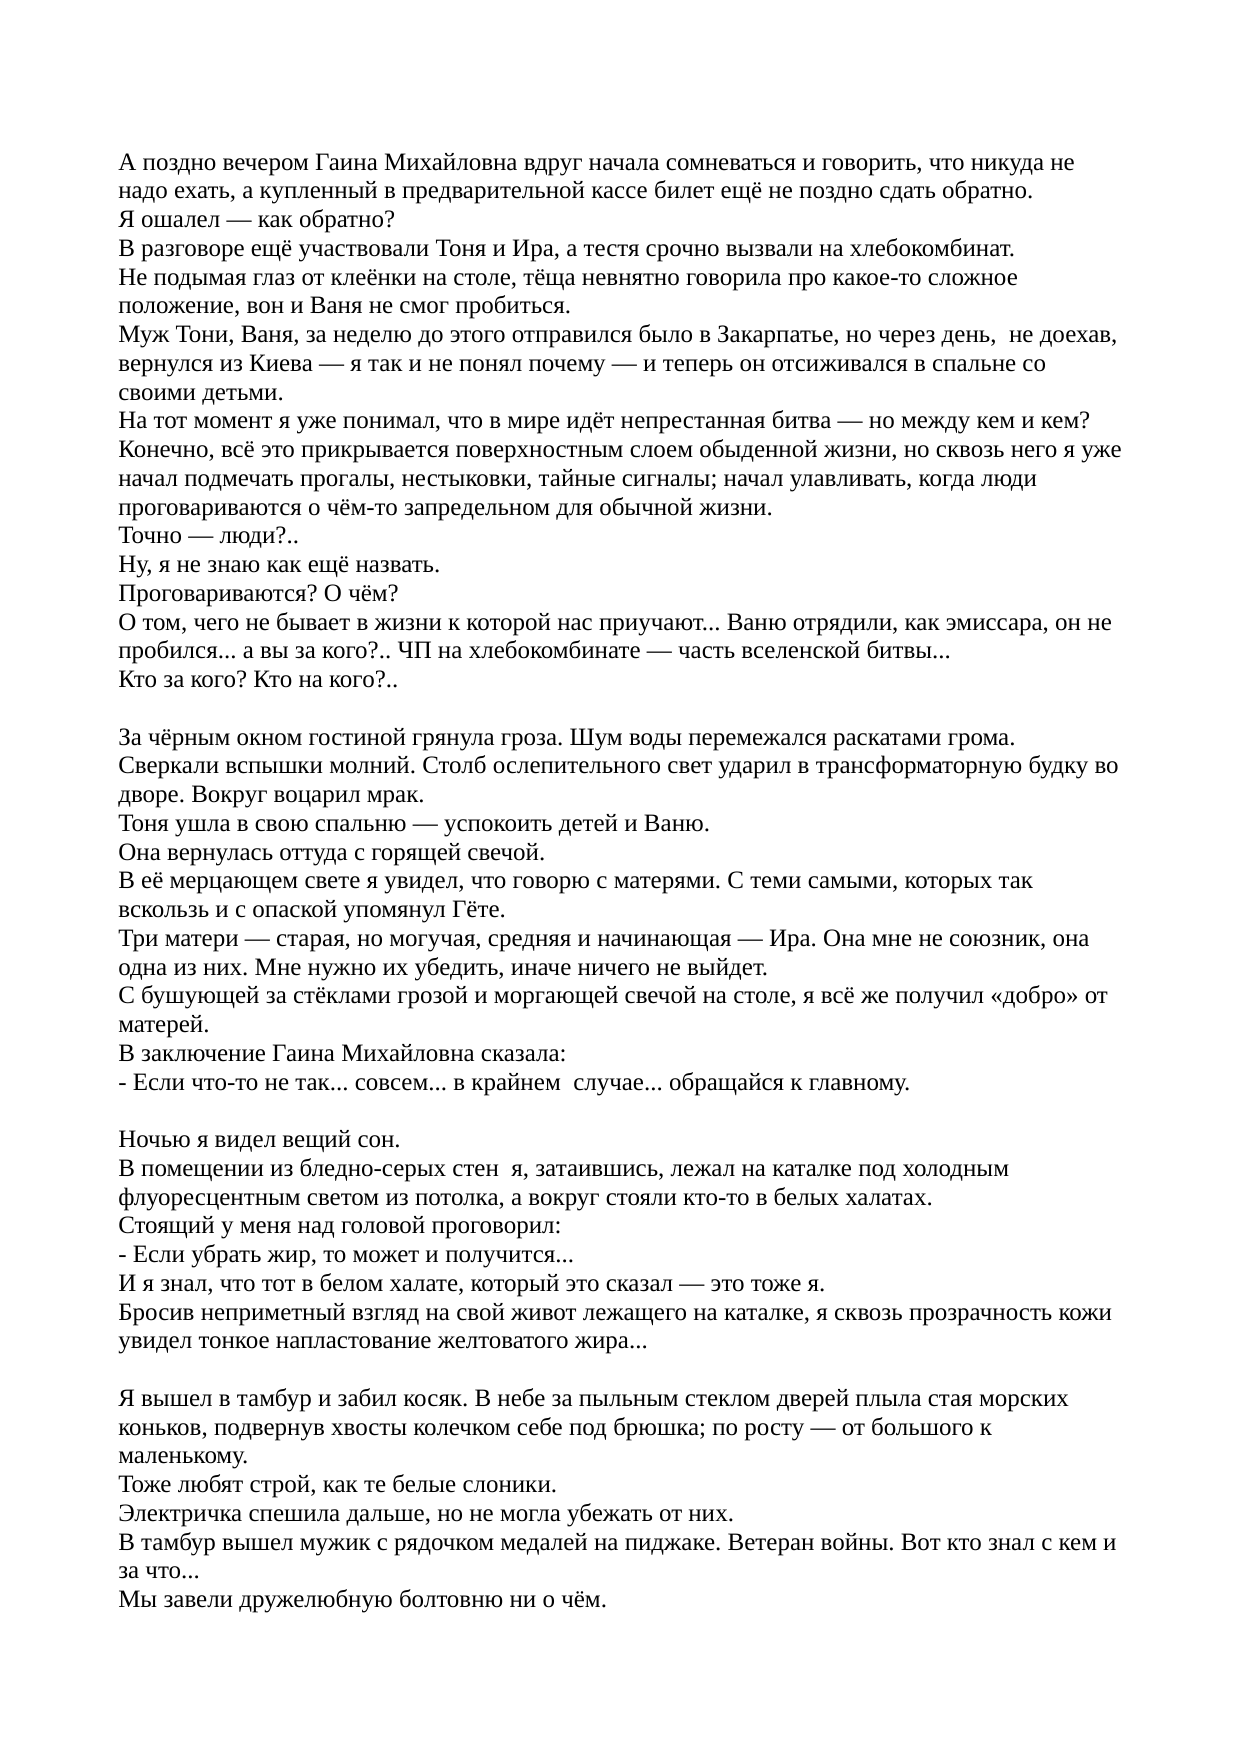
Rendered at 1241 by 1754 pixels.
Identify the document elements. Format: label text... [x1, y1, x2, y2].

text В её мерцающем свете я увидел, что говорю с матерями. С теми самыми, которых так вскользь и с опаской упомянул Гёте. [118, 866, 1122, 923]
text Ну, я не знаю как ещё назвать. [118, 549, 1122, 578]
text За чёрным окном гостиной грянула гроза. Шум воды перемежался раскатами грома. Сверкали вспышки молний. Столб ослепительного свет ударил в трансформаторную будку во дворе. Вокруг воцарил мрак. [118, 722, 1122, 808]
text В тамбур вышел мужик с рядочком медалей на пиджаке. Ветеран войны. Вот кто знал с кем и за что... [118, 1527, 1122, 1584]
text Я вышел в тамбур и забил косяк. В небе за пыльным стеклом дверей плыла стая морских коньков, подвернув хвосты колечком себе под брюшка; по росту — от большого к маленькому. [118, 1383, 1122, 1469]
text Бросив неприметный взгляд на свой живот лежащего на каталке, я сквозь прозрачность кожи увидел тонкое напластование желтоватого жира... [118, 1297, 1122, 1354]
text С бушующей за стёклами грозой и моргающей свечой на столе, я всё же получил «добро» от матерей. [118, 981, 1122, 1038]
text И я знал, что тот в белом халате, который это сказал — это тоже я. [118, 1268, 1122, 1297]
text Проговариваются? О чём? [118, 578, 1122, 607]
text В разговоре ещё участвовали Тоня и Ира, а тестя срочно вызвали на хлебокомбинат. [118, 233, 1122, 262]
text Электричка спешила дальше, но не могла убежать от них. [118, 1498, 1122, 1527]
text Муж Тони, Ваня, за неделю до этого отправился было в Закарпатье, но через день, не доехав, вернулся из Киева — я так и не понял почему — и теперь он отсиживался в спальне со своими детьми. [118, 319, 1122, 406]
text Не подымая глаз от клеёнки на столе, тёща невнятно говорила про какое-то сложное положение, вон и Ваня не смог пробиться. [118, 262, 1122, 319]
text В помещении из бледно-серых стен я, затаившись, лежал на каталке под холодным флуоресцентным светом из потолка, а вокруг стояли кто-то в белых халатах. [118, 1153, 1122, 1211]
text Три матери — старая, но могучая, средняя и начинающая — Ира. Она мне не союзник, она одна из них. Мне нужно их убедить, иначе ничего не выйдет. [118, 923, 1122, 981]
text В заключение Гаина Михайловна сказала: [118, 1038, 1122, 1067]
text На тот момент я уже понимал, что в мире идёт непрестанная битва — но между кем и кем? [118, 406, 1122, 434]
text Тоня ушла в свою спальню — успокоить детей и Ваню. [118, 808, 1122, 837]
text Точно — люди?.. [118, 521, 1122, 549]
text Конечно, всё это прикрывается поверхностным слоем обыденной жизни, но сквозь него я уже начал подмечать прогалы, нестыковки, тайные сигналы; начал улавливать, когда люди проговариваются о чём-то запредельном для обычной жизни. [118, 434, 1122, 521]
text А поздно вечером Гаина Михайловна вдруг начала сомневаться и говорить, что никуда не надо ехать, а купленный в предварительной кассе билет ещё не поздно сдать обратно. [118, 147, 1122, 204]
text Кто за кого? Кто на кого?.. [118, 664, 1122, 693]
text О том, чего не бывает в жизни к которой нас приучают... Ваню отрядили, как эмиссара, он не пробился... а вы за кого?.. ЧП на хлебокомбинате — часть вселенской битвы... [118, 607, 1122, 664]
text Я ошалел — как обратно? [118, 204, 1122, 233]
text Ночью я видел вещий сон. [118, 1124, 1122, 1153]
text Тоже любят строй, как те белые слоники. [118, 1469, 1122, 1498]
text - Если что-то не так... совсем... в крайнем случае... обращайся к главному. [118, 1067, 1122, 1096]
text - Если убрать жир, то может и получится... [118, 1239, 1122, 1268]
text Мы завели дружелюбную болтовню ни о чём. [118, 1584, 1122, 1613]
text Она вернулась оттуда с горящей свечой. [118, 837, 1122, 866]
text Стоящий у меня над головой проговорил: [118, 1211, 1122, 1239]
